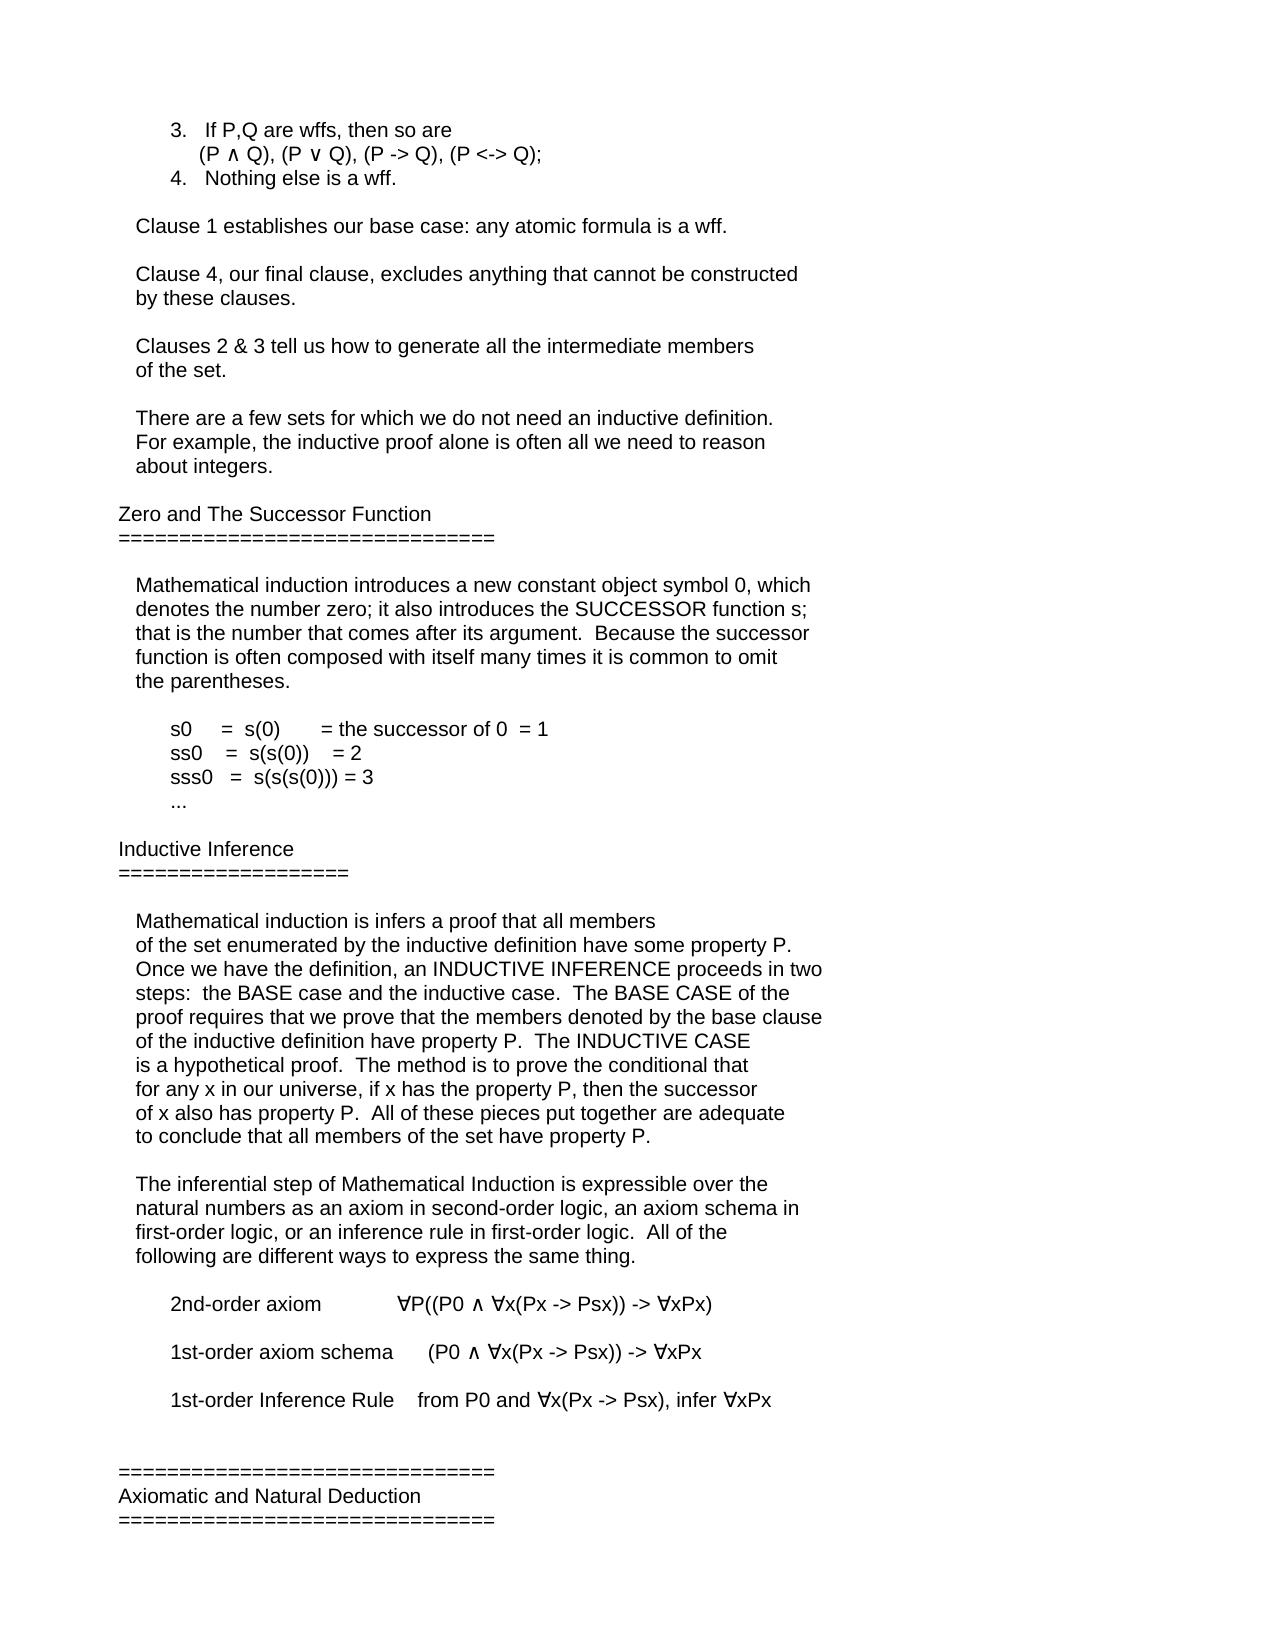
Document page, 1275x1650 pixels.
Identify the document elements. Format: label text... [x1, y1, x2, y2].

text for any x in our universe, if x has the property P, then the successor [118, 1076, 1157, 1100]
text For example, the inductive proof alone is often all we need to reason [118, 429, 1157, 453]
text function is often composed with itself many times it is common to omit [118, 645, 1157, 669]
text steps: the BASE case and the inductive case. The BASE CASE of the [118, 981, 1157, 1004]
text denotes the number zero; it also introduces the SUCCESSOR function s; [118, 597, 1157, 621]
text (P ∧ Q), (P ∨ Q), (P -> Q), (P <-> Q); [118, 142, 1157, 166]
text Clause 1 establishes our base case: any atomic formula is a wff. [118, 214, 1157, 238]
text 1st-order Inference Rule from P0 and ∀x(Px -> Psx), infer ∀xPx [118, 1388, 1157, 1412]
text Clause 4, our final clause, excludes anything that cannot be constructed [118, 262, 1157, 286]
text =============================== [118, 1508, 1157, 1532]
text natural numbers as an axiom in second-order logic, an axiom schema in [118, 1196, 1157, 1220]
text =============================== [118, 1460, 1157, 1484]
text s0 = s(0) = the successor of 0 = 1 [118, 717, 1157, 741]
text of x also has property P. All of these pieces put together are adequate [118, 1100, 1157, 1124]
text about integers. [118, 453, 1157, 477]
text to conclude that all members of the set have property P. [118, 1124, 1157, 1148]
text 4. Nothing else is a wff. [118, 166, 1157, 190]
text of the set enumerated by the inductive definition have some property P. [118, 933, 1157, 957]
text sss0 = s(s(s(0))) = 3 [118, 765, 1157, 789]
text Clauses 2 & 3 tell us how to generate all the intermediate members [118, 334, 1157, 358]
text the parentheses. [118, 669, 1157, 693]
text 1st-order axiom schema (P0 ∧ ∀x(Px -> Psx)) -> ∀xPx [118, 1340, 1157, 1364]
text proof requires that we prove that the members denoted by the base clause [118, 1004, 1157, 1028]
text 3. If P,Q are wffs, then so are [118, 118, 1157, 142]
text The inferential step of Mathematical Induction is expressible over the [118, 1172, 1157, 1196]
text Axiomatic and Natural Deduction [118, 1484, 1157, 1508]
text ss0 = s(s(0)) = 2 [118, 741, 1157, 765]
text first-order logic, or an inference rule in first-order logic. All of the [118, 1220, 1157, 1244]
text Mathematical induction introduces a new constant object symbol 0, which [118, 573, 1157, 597]
text There are a few sets for which we do not need an inductive definition. [118, 406, 1157, 429]
text is a hypothetical proof. The method is to prove the conditional that [118, 1052, 1157, 1076]
text Inductive Inference [118, 837, 1157, 861]
text following are different ways to express the same thing. [118, 1244, 1157, 1268]
text Mathematical induction is infers a proof that all members [118, 909, 1157, 933]
text that is the number that comes after its argument. Because the successor [118, 621, 1157, 645]
text of the set. [118, 358, 1157, 382]
text ... [118, 789, 1157, 813]
text of the inductive definition have property P. The INDUCTIVE CASE [118, 1028, 1157, 1052]
text by these clauses. [118, 286, 1157, 310]
text Once we have the definition, an INDUCTIVE INFERENCE proceeds in two [118, 957, 1157, 981]
text Zero and The Successor Function [118, 501, 1157, 525]
text 2nd-order axiom ∀P((P0 ∧ ∀x(Px -> Psx)) -> ∀xPx) [118, 1292, 1157, 1316]
text =================== [118, 861, 1157, 885]
text =============================== [118, 525, 1157, 549]
